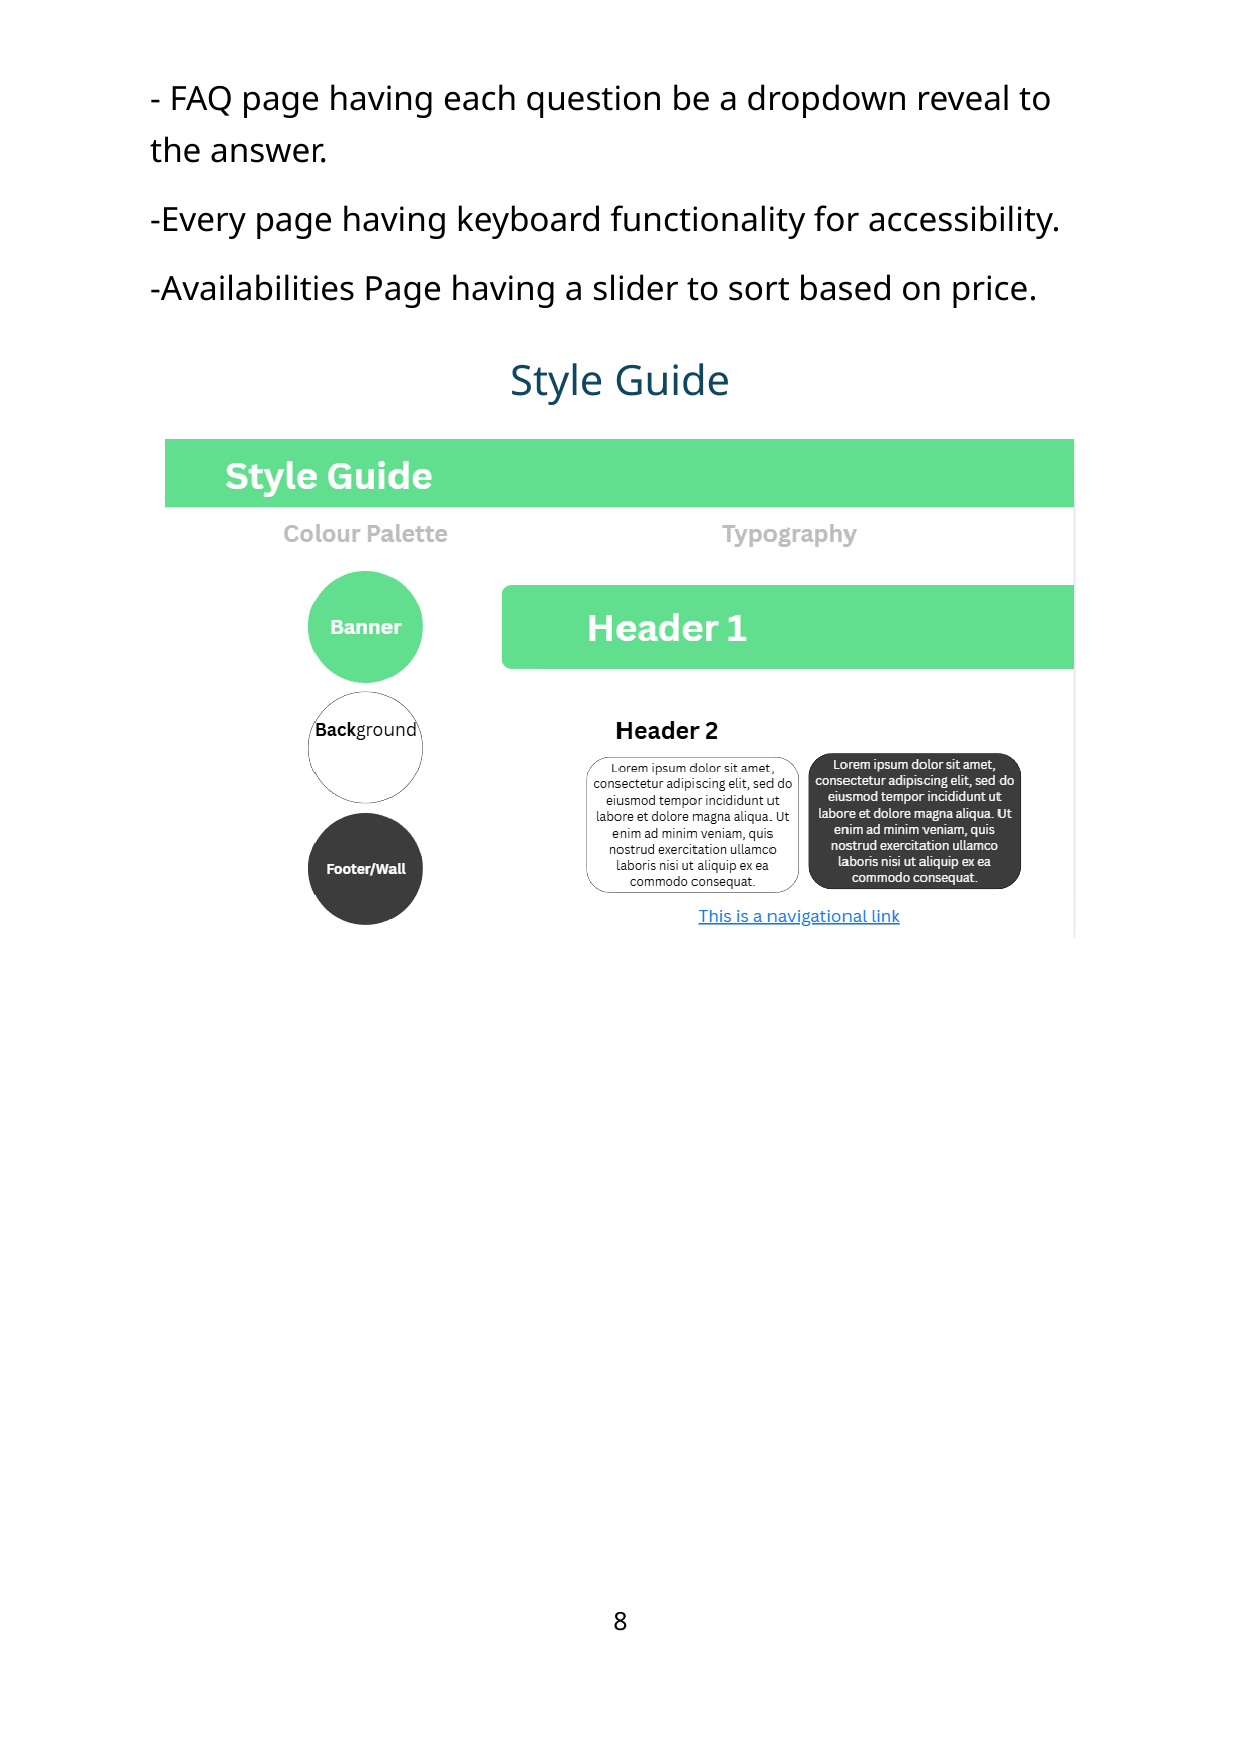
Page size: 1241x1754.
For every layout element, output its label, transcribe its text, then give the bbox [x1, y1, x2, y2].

text -Availabilities Page having a slider to sort based on price. [150, 265, 1090, 310]
subtitle Style Guide [150, 350, 1090, 407]
text - FAQ page having each question be a dropdown reveal to the answer. [150, 75, 1090, 173]
text -Every page having keyboard functionality for accessibility. [150, 196, 1090, 241]
